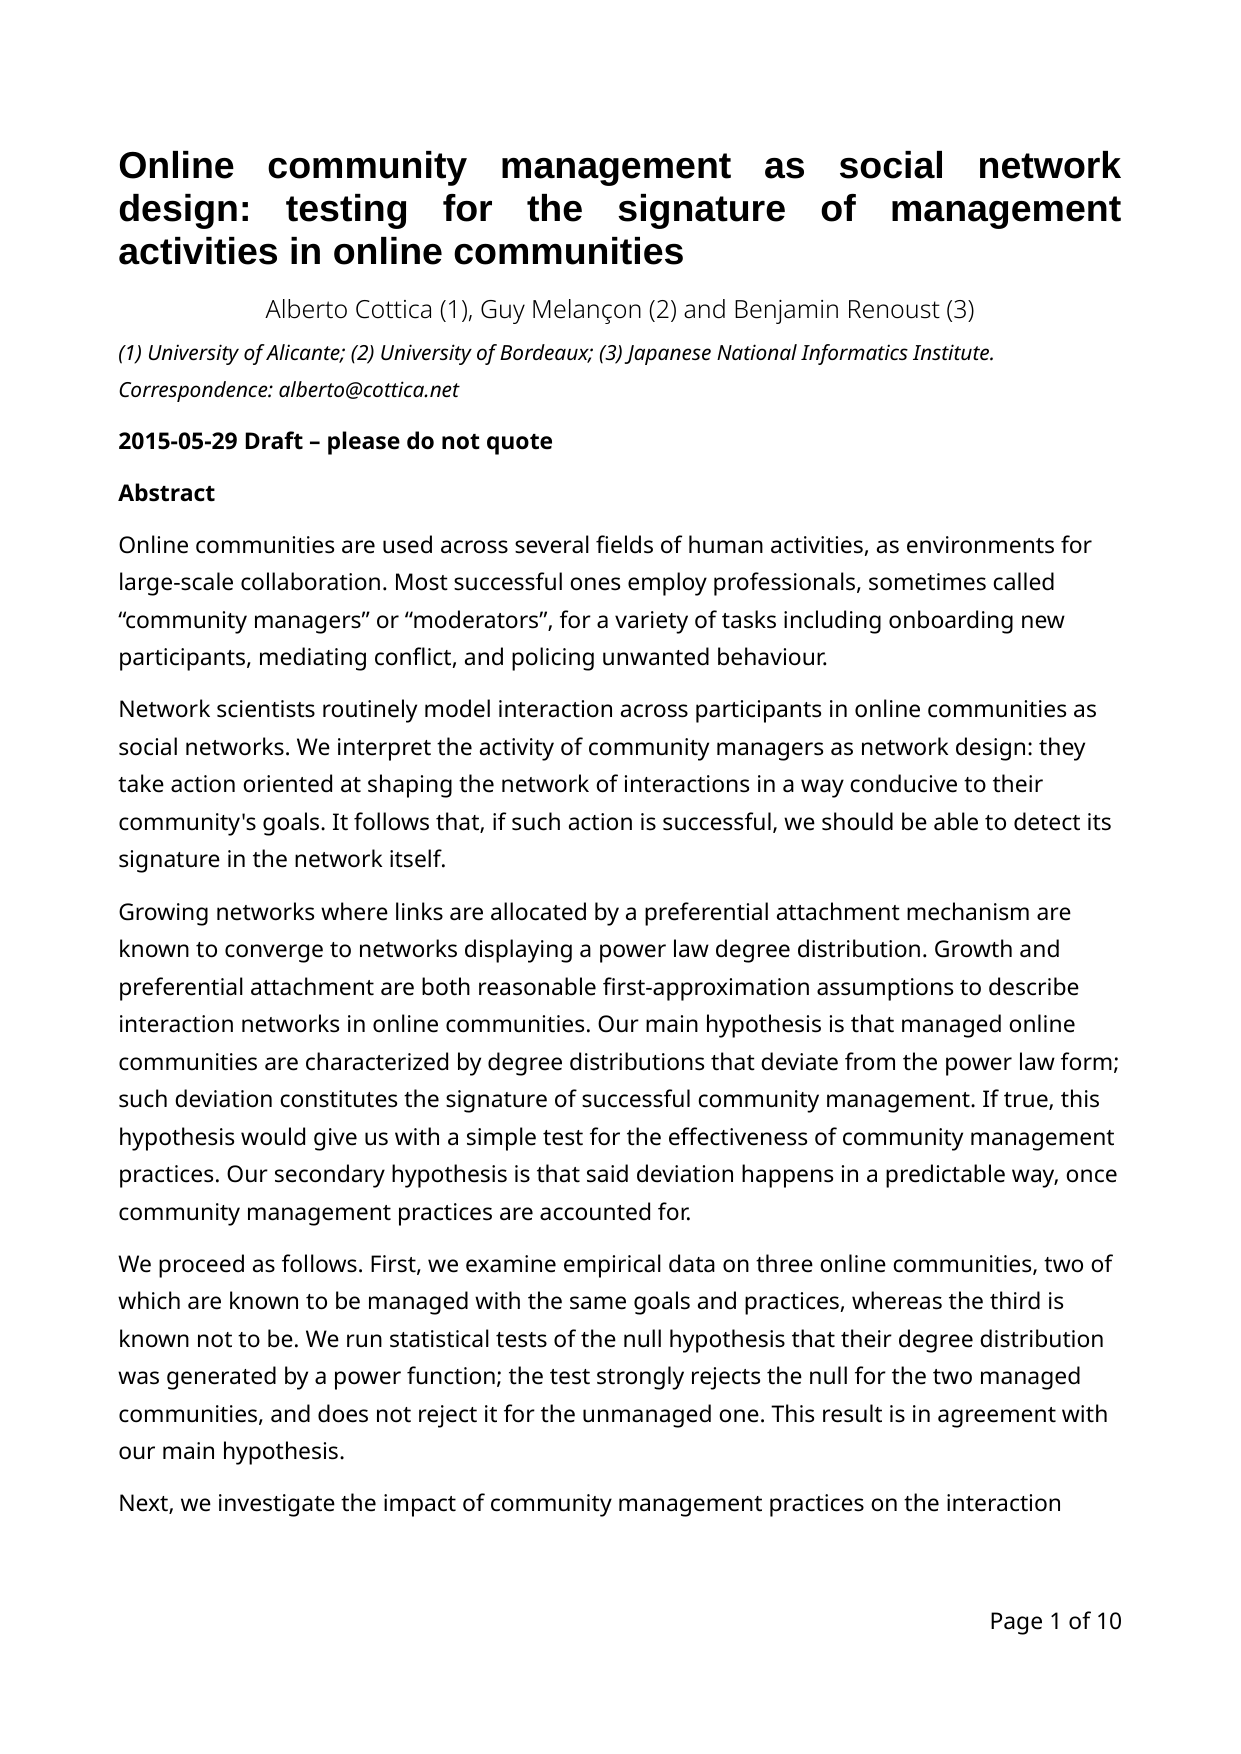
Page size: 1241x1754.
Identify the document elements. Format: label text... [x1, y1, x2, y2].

subtitle Alberto Cottica (1), Guy Melançon (2) and Benjamin Renoust (3) [118, 291, 1122, 325]
text Network scientists routinely model interaction across participants in online communities as social networks. We interpret the activity of community managers as network design: they take action oriented at shaping the network of interactions in a way conducive to their community's goals. It follows that, if such action is successful, we should be able to detect its signature in the network itself. [118, 693, 1122, 874]
text Abstract [118, 477, 1122, 508]
text We proceed as follows. First, we examine empirical data on three online communities, two of which are known to be managed with the same goals and practices, whereas the third is known not to be. We run statistical tests of the null hypothesis that their degree distribution was generated by a power function; the test strongly rejects the null for the two managed communities, and does not reject it for the unmanaged one. This result is in agreement with our main hypothesis. [118, 1247, 1122, 1466]
text Online communities are used across several fields of human activities, as environments for large-scale collaboration. Most successful ones employ professionals, sometimes called “community managers” or “moderators”, for a variety of tasks including onboarding new participants, mediating conflict, and policing unwanted behaviour. [118, 529, 1122, 672]
text 2015-05-29 Draft – please do not quote [118, 424, 1122, 456]
text Growing networks where links are allocated by a preferential attachment mechanism are known to converge to networks displaying a power law degree distribution. Growth and preferential attachment are both reasonable first-approximation assumptions to describe interaction networks in online communities. Our main hypothesis is that managed online communities are characterized by degree distributions that deviate from the power law form; such deviation constitutes the signature of successful community management. If true, this hypothesis would give us with a simple test for the effectiveness of community management practices. Our secondary hypothesis is that said deviation happens in a predictable way, once community management practices are accounted for. [118, 895, 1122, 1227]
title Online community management as social network design: testing for the signature of management activities in online communities [118, 143, 1122, 272]
text (1) University of Alicante; (2) University of Bordeaux; (3) Japanese National Informatics Institute. Correspondence: alberto@cottica.net [118, 338, 1122, 404]
text Next, we investigate the impact of community management practices on the interaction [118, 1487, 1122, 1518]
